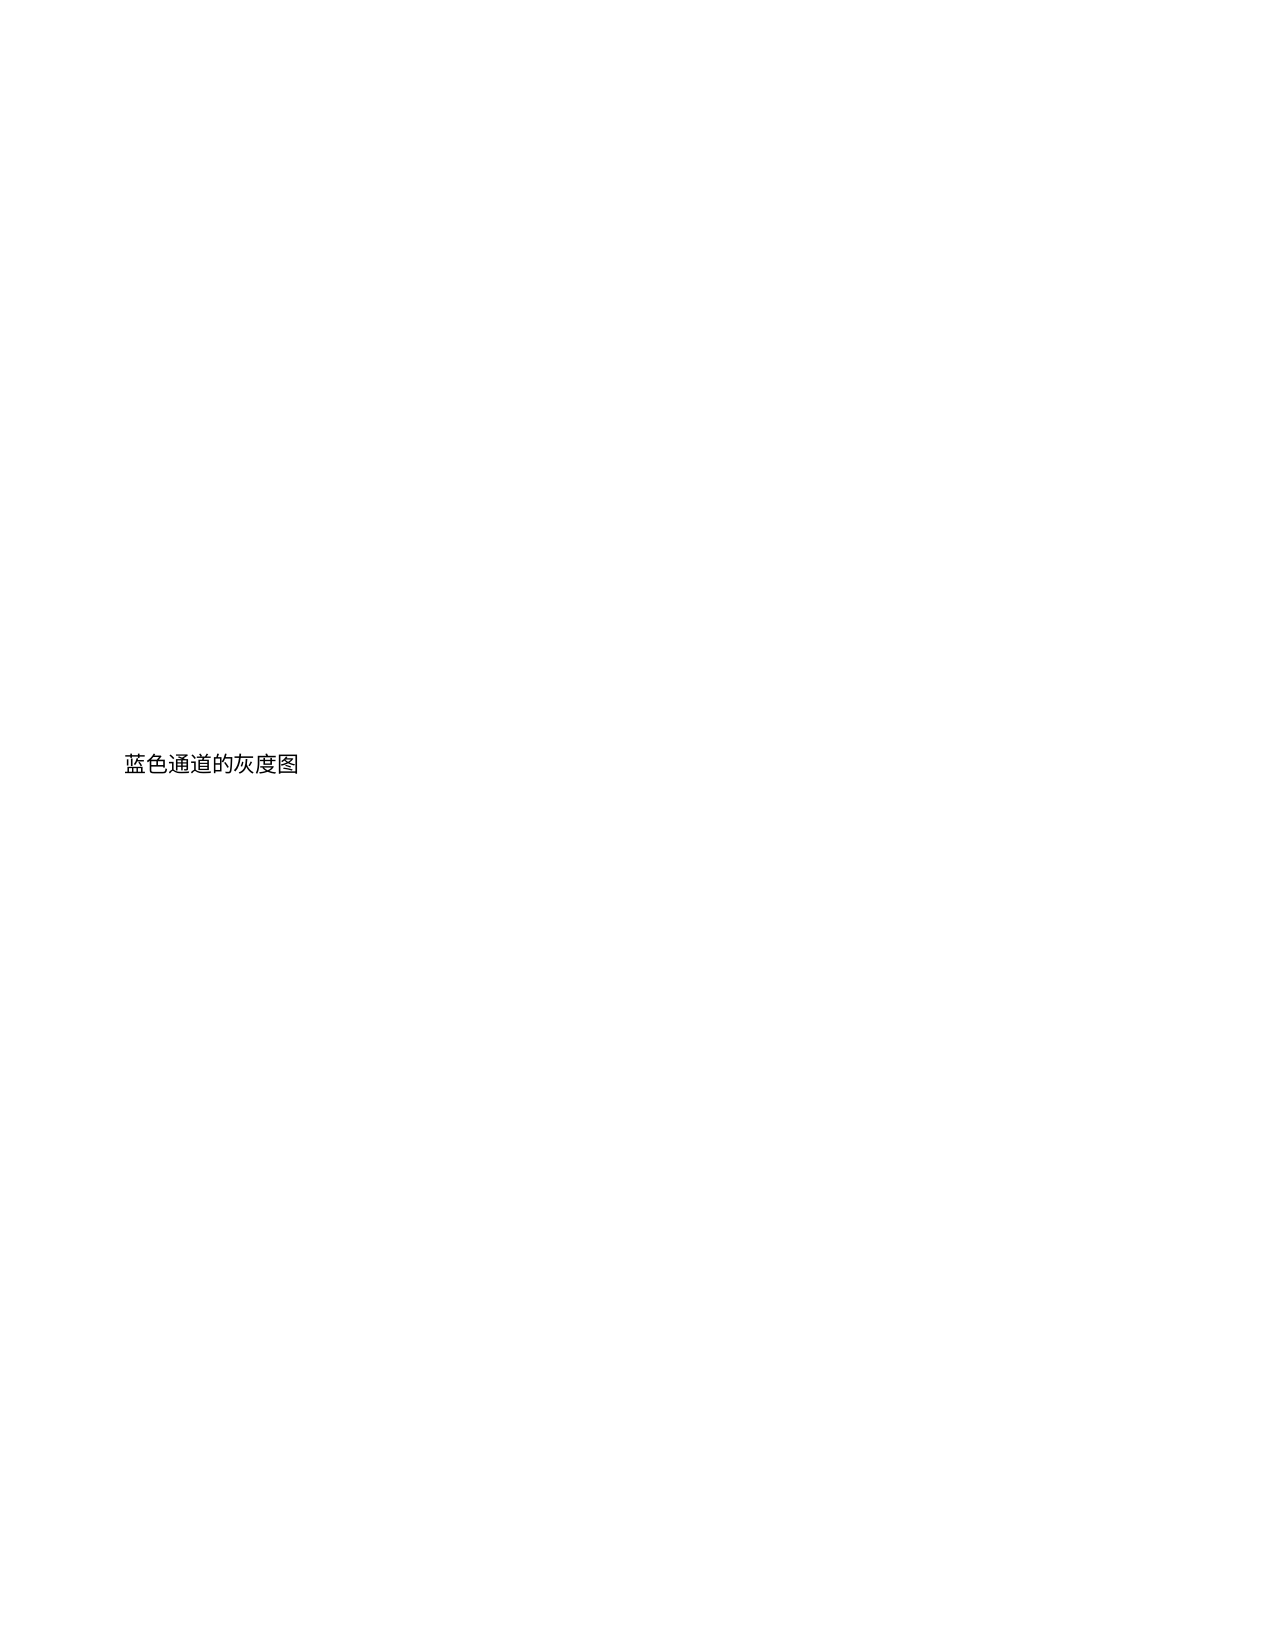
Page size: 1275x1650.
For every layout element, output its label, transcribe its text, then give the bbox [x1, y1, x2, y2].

text 蓝色通道的灰度图 [118, 118, 1157, 778]
text [118, 832, 1157, 1461]
